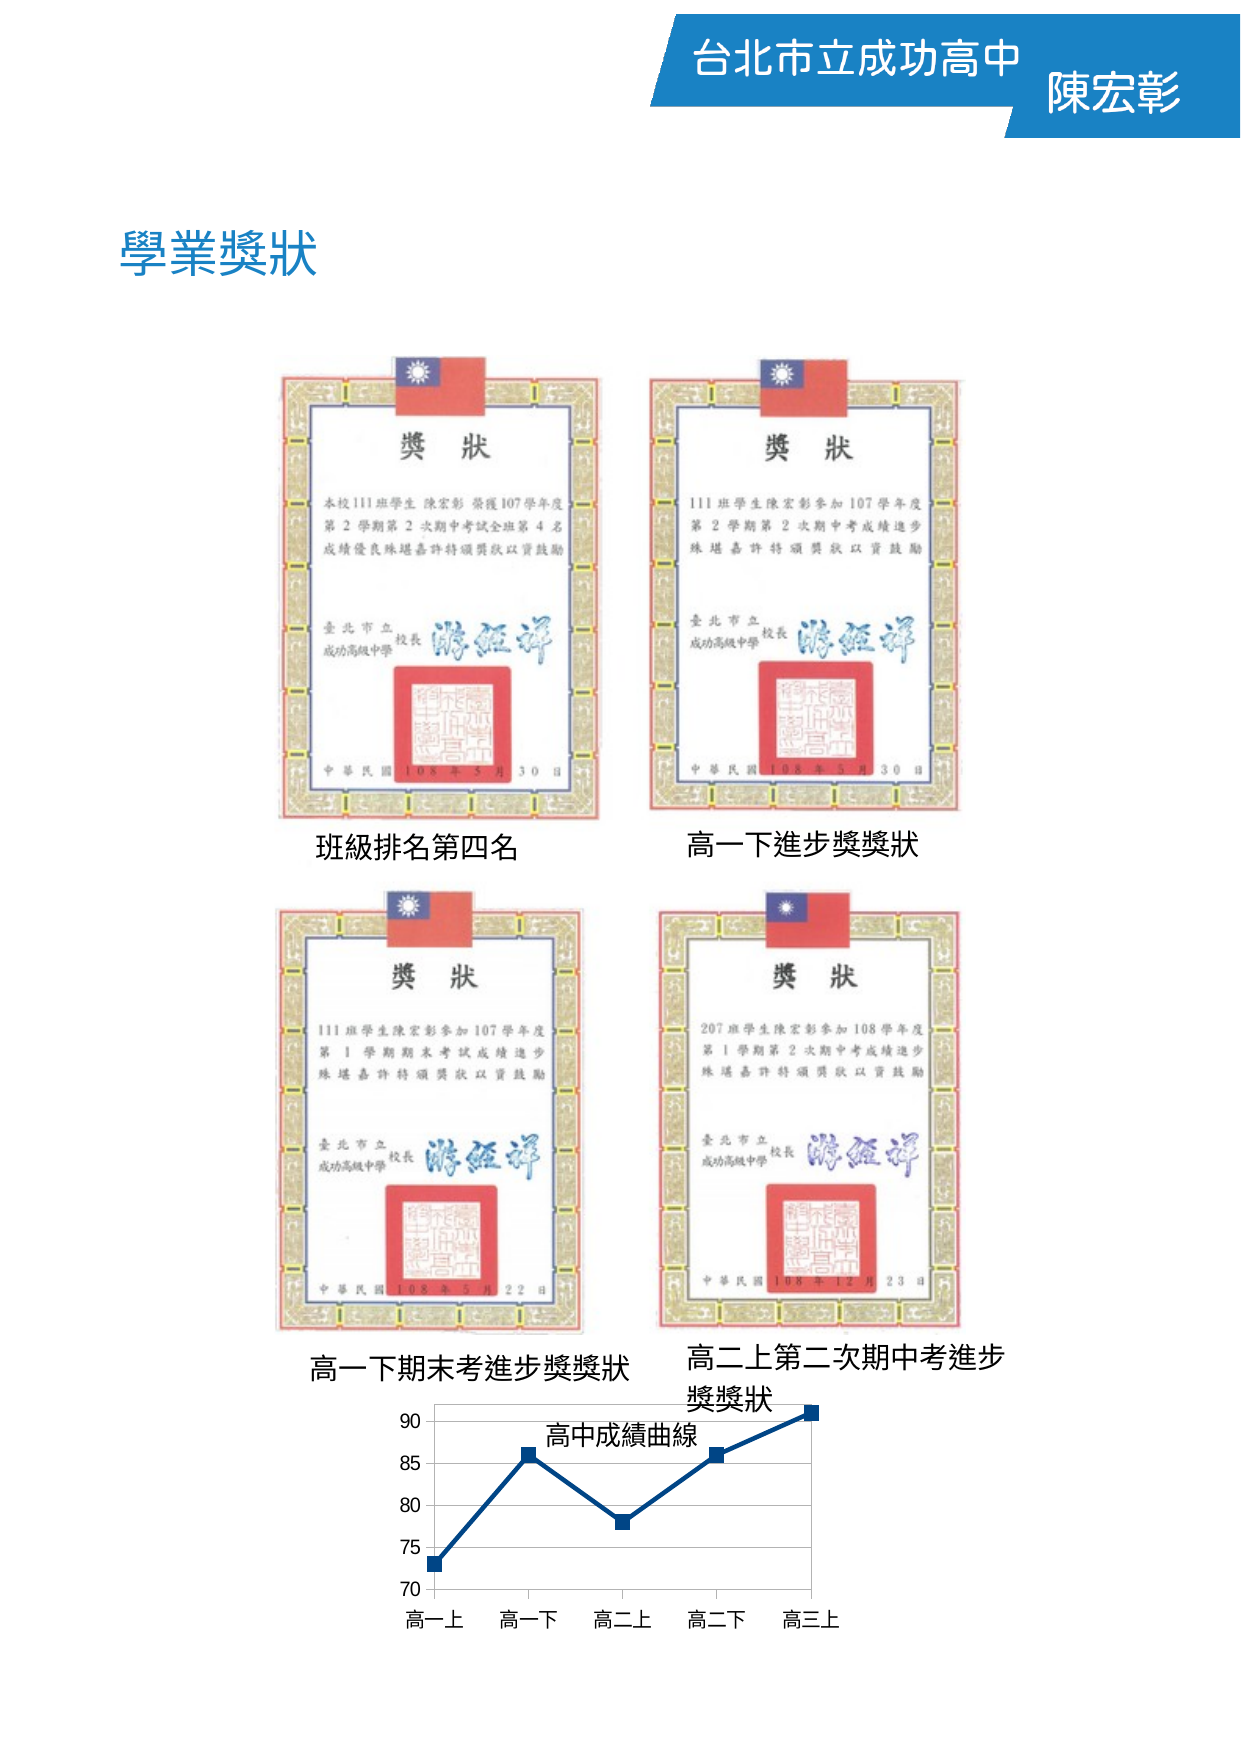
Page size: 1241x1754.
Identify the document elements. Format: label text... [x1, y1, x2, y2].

picture [0, 0, 1241, 152]
subtitle 學業獎狀 [118, 214, 1122, 287]
picture [274, 355, 966, 1335]
